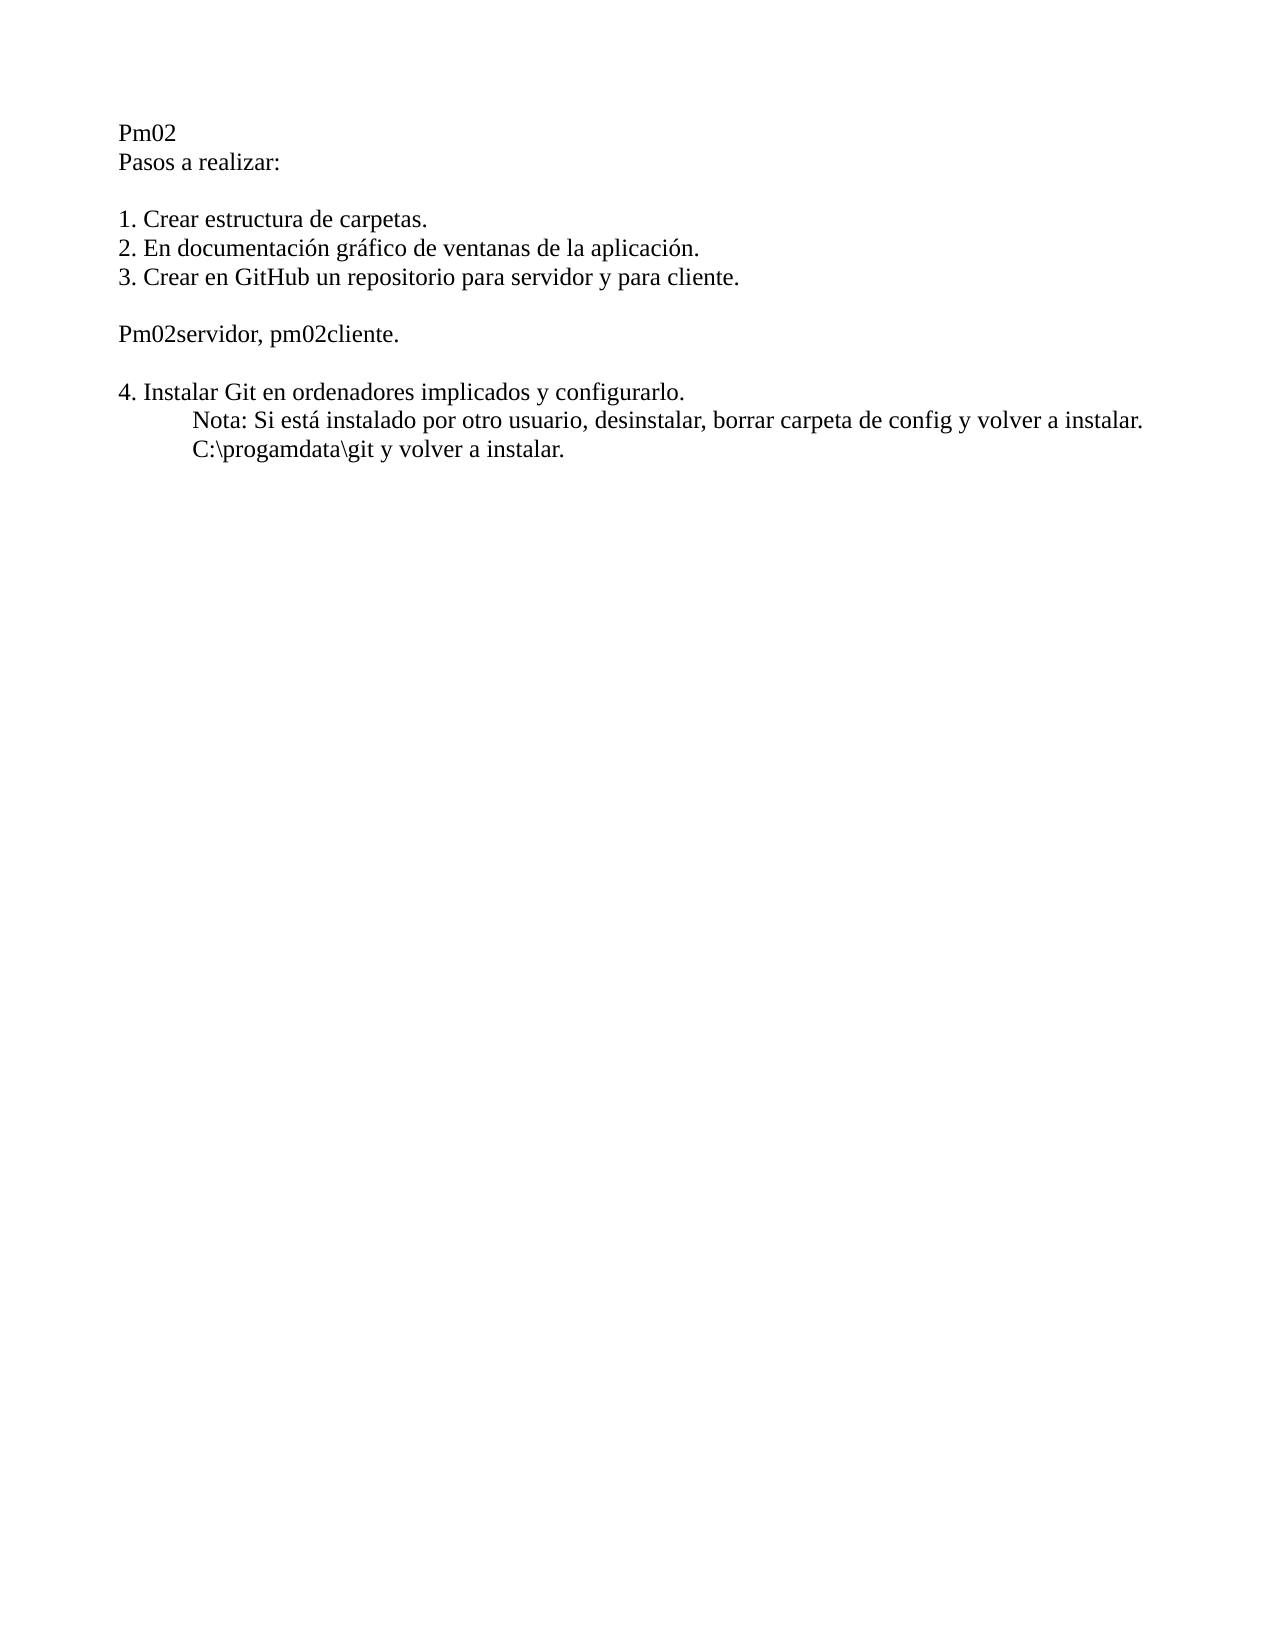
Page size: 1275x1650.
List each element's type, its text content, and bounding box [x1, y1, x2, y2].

text Pm02 [118, 118, 1157, 147]
text 2. En documentación gráfico de ventanas de la aplicación. [118, 233, 1157, 262]
text 3. Crear en GitHub un repositorio para servidor y para cliente. [118, 262, 1157, 291]
text 1. Crear estructura de carpetas. [118, 204, 1157, 233]
text Pasos a realizar: [118, 147, 1157, 176]
text 4. Instalar Git en ordenadores implicados y configurarlo. [118, 377, 1157, 406]
text Pm02servidor, pm02cliente. [118, 319, 1157, 348]
text C:\progamdata\git y volver a instalar. [118, 434, 1157, 463]
text Nota: Si está instalado por otro usuario, desinstalar, borrar carpeta de config y volver a instalar. [118, 406, 1157, 434]
